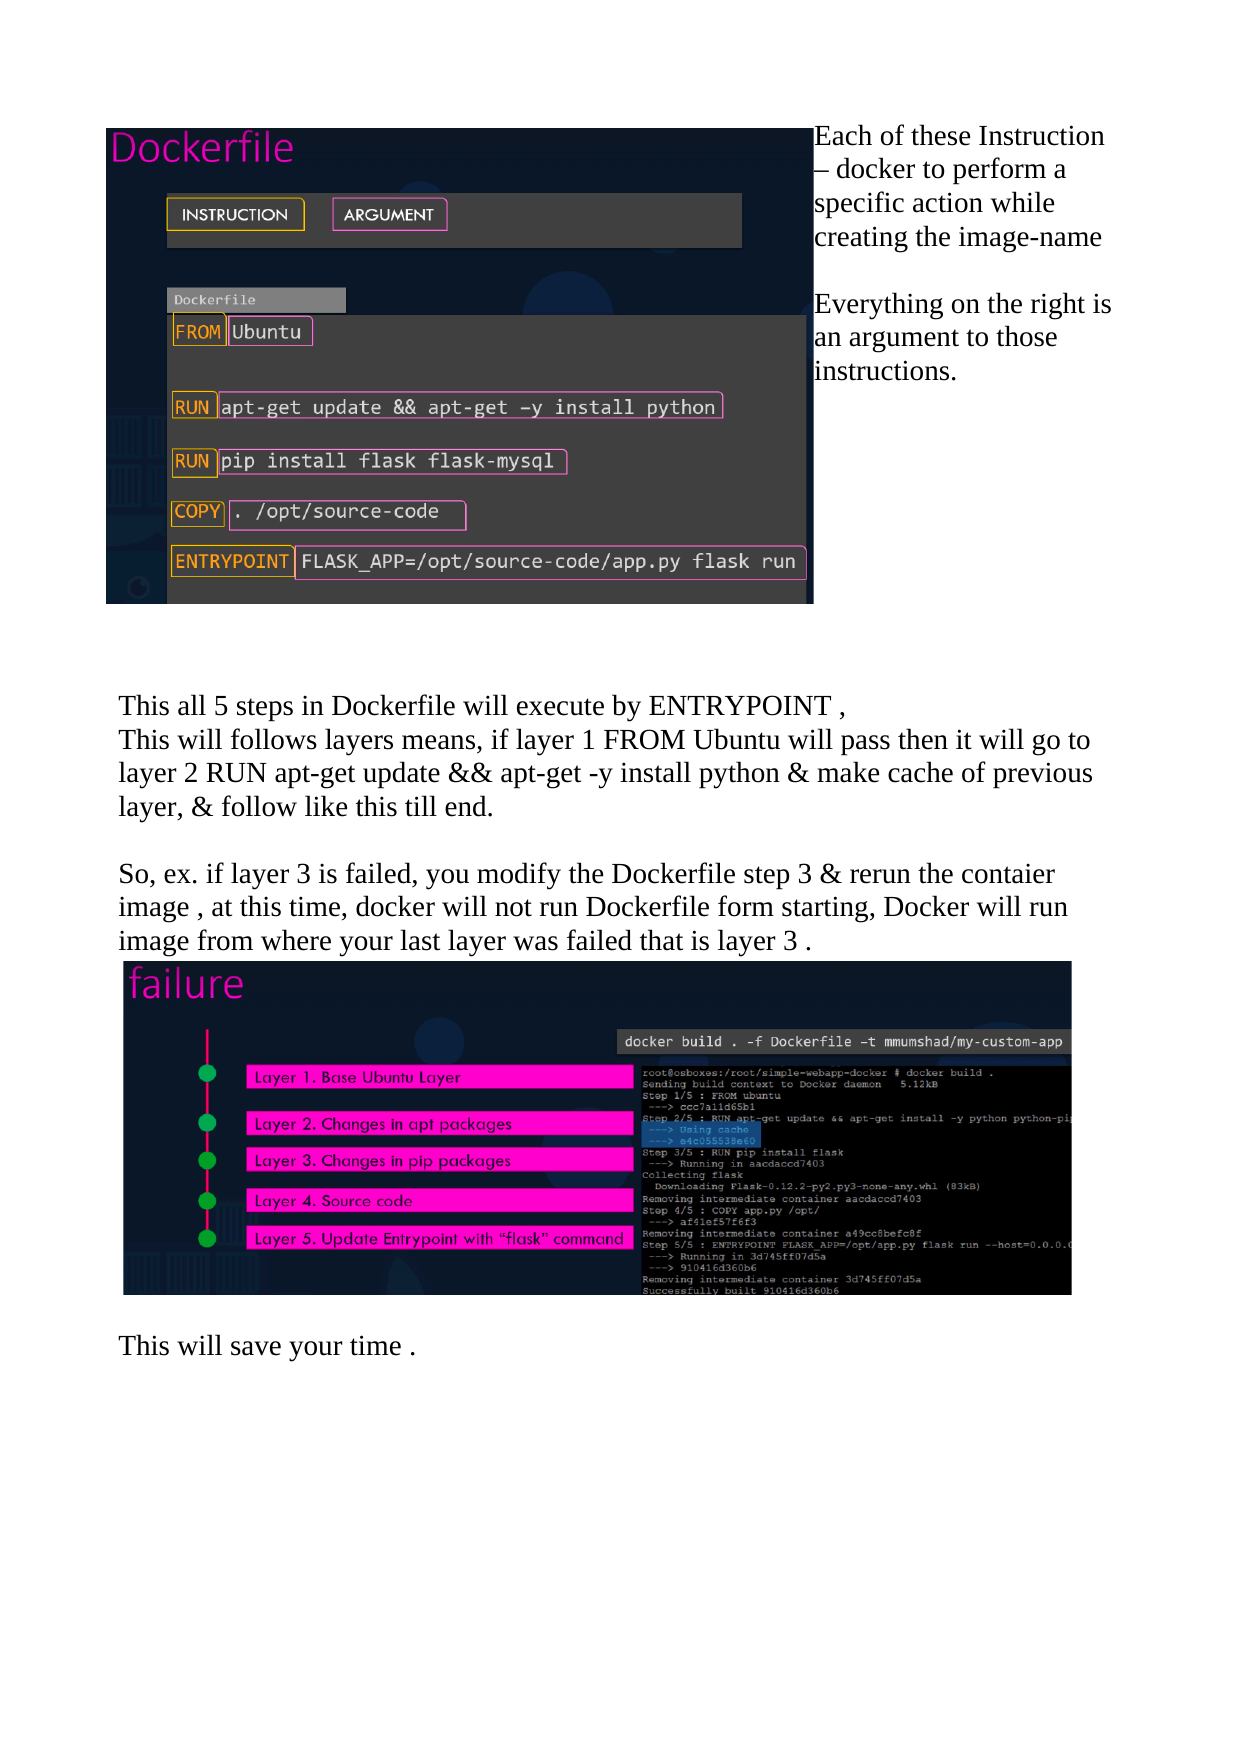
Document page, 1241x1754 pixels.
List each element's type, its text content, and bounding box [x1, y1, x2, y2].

text So, ex. if layer 3 is failed, you modify the Dockerfile step 3 & rerun the contaier image , at this time, docker will not run Dockerfile form starting, Docker will run image from where your last layer was failed that is layer 3 . [118, 856, 1122, 957]
text Each of these Instruction – docker to perform a specific action while creating the image-name [118, 118, 1122, 252]
picture [123, 961, 1072, 1295]
text This will follows layers means, if layer 1 FROM Ubuntu will pass then it will go to layer 2 RUN apt-get update && apt-get -y install python & make cache of previous layer, & follow like this till end. [118, 722, 1122, 822]
text This all 5 steps in Dockerfile will execute by ENTRYPOINT , [118, 688, 1122, 722]
picture [106, 128, 814, 604]
text This will save your time . [118, 1328, 1122, 1362]
text Everything on the right is an argument to those instructions. [814, 286, 1122, 386]
